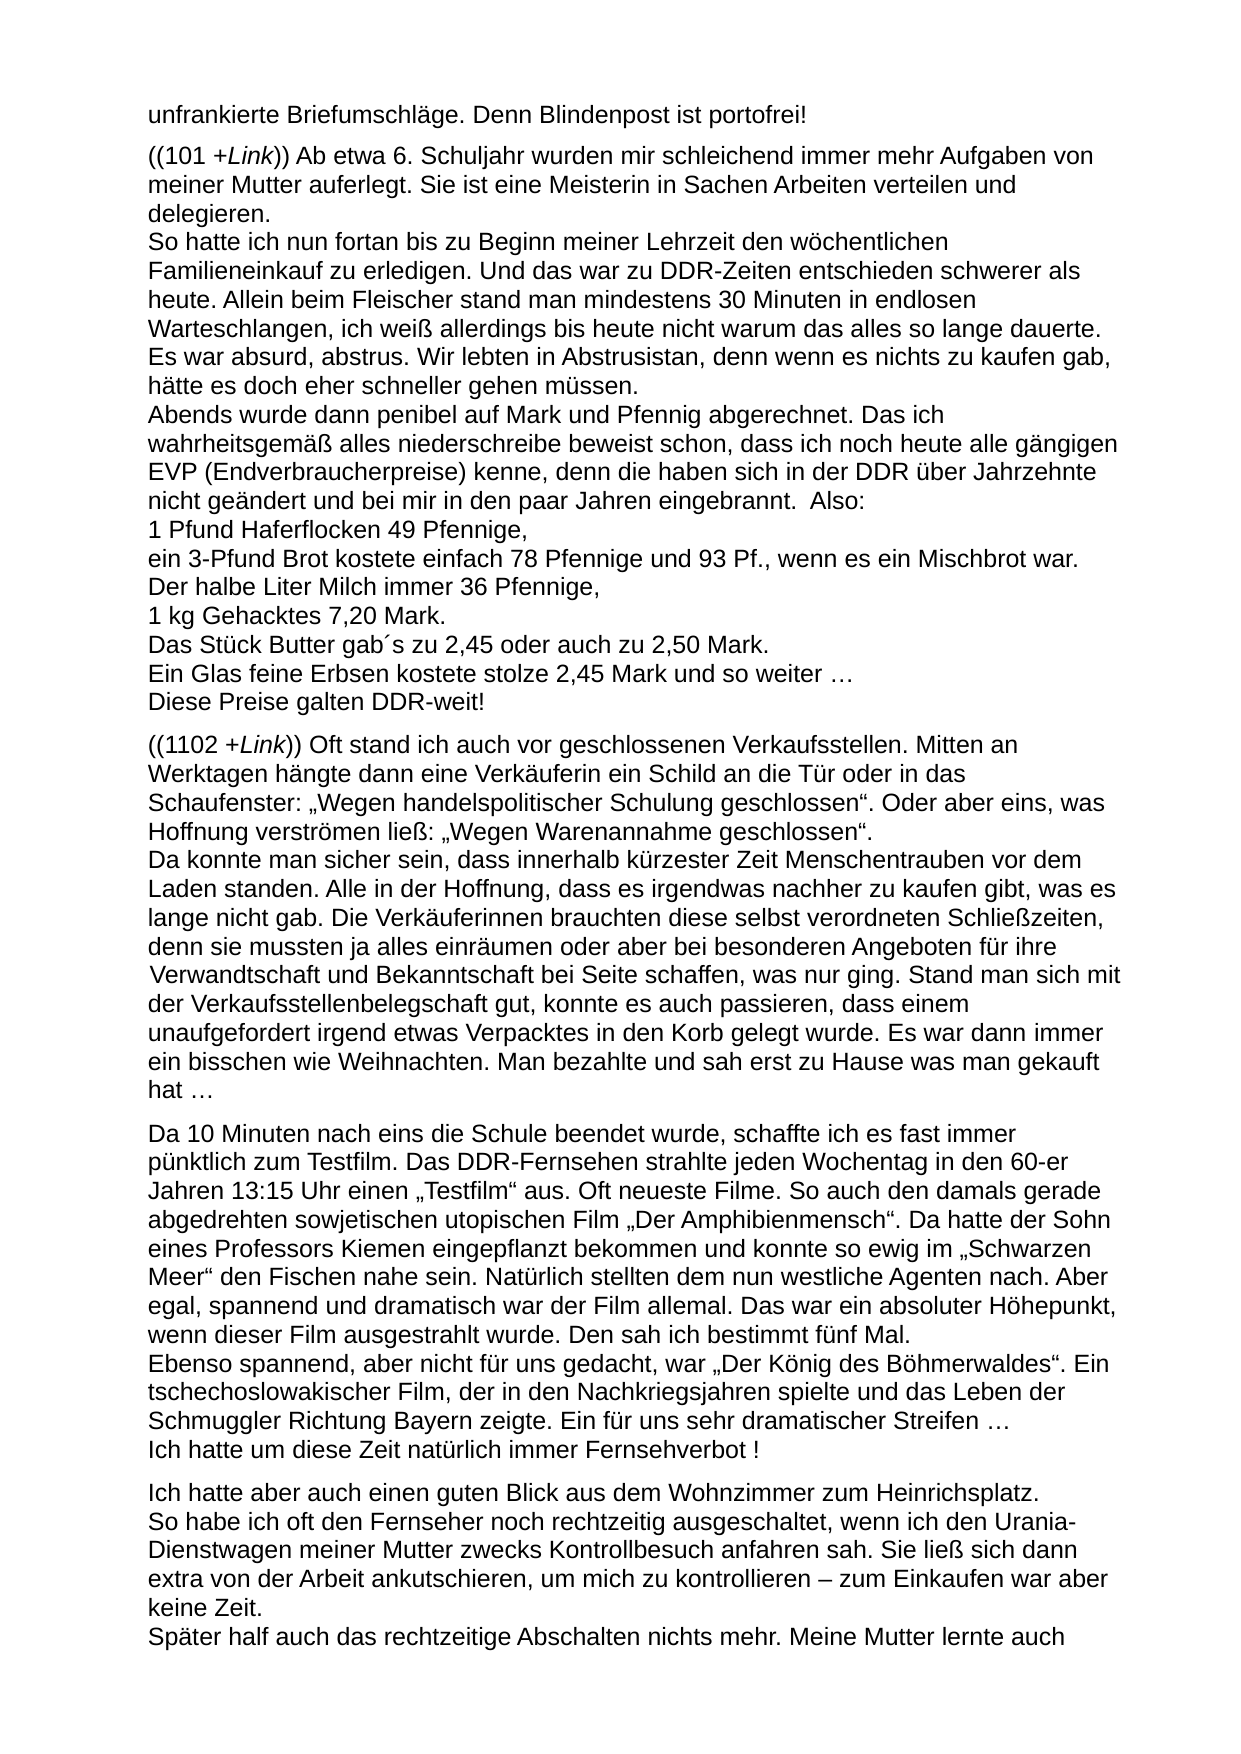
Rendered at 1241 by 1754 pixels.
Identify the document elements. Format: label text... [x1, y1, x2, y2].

text 1 kg Gehacktes 7,20 Mark. [148, 601, 1122, 630]
text ein 3-Pfund Brot kostete einfach 78 Pfennige und 93 Pf., wenn es ein Mischbrot war. Der halbe Liter Milch immer 36 Pfennige, [148, 544, 1122, 601]
text Das Stück Butter gab´s zu 2,45 oder auch zu 2,50 Mark. [148, 630, 1122, 659]
text Dienstwagen meiner Mutter zwecks Kontrollbesuch anfahren sah. Sie ließ sich dann extra von der Arbeit ankutschieren, um mich zu kontrollieren – zum Einkaufen war aber keine Zeit. [148, 1536, 1122, 1622]
text Da 10 Minuten nach eins die Schule beendet wurde, schaffte ich es fast immer pünktlich zum Testfilm. Das DDR-Fernsehen strahlte jeden Wochentag in den 60-er Jahren 13:15 Uhr einen „Testfilm“ aus. Oft neueste Filme. So auch den damals gerade abgedrehten sowjetischen utopischen Film „Der Amphibienmensch“. Da hatte der Sohn eines Professors Kiemen eingepflanzt bekommen und konnte so ewig im „Schwarzen Meer“ den Fischen nahe sein. Natürlich stellten dem nun westliche Agenten nach. Aber egal, spannend und dramatisch war der Film allemal. Das war ein absoluter Höhepunkt, wenn dieser Film ausgestrahlt wurde. Den sah ich bestimmt fünf Mal. [148, 1119, 1122, 1349]
text Diese Preise galten DDR-weit! [148, 687, 1122, 716]
text unfrankierte Briefumschläge. Denn Blindenpost ist portofrei! [148, 100, 1122, 129]
text Ich hatte aber auch einen guten Blick aus dem Wohnzimmer zum Heinrichsplatz. [148, 1478, 1122, 1507]
text So habe ich oft den Fernseher noch rechtzeitig ausgeschaltet, wenn ich den Urania- [148, 1507, 1122, 1536]
text So hatte ich nun fortan bis zu Beginn meiner Lehrzeit den wöchentlichen Familieneinkauf zu erledigen. Und das war zu DDR-Zeiten entschieden schwerer als heute. Allein beim Fleischer stand man mindestens 30 Minuten in endlosen Warteschlangen, ich weiß allerdings bis heute nicht warum das alles so lange dauerte. Es war absurd, abstrus. Wir lebten in Abstrusistan, denn wenn es nichts zu kaufen gab, hätte es doch eher schneller gehen müssen. [148, 227, 1122, 400]
text ((101 +Link)) Ab etwa 6. Schuljahr wurden mir schleichend immer mehr Aufgaben von meiner Mutter auferlegt. Sie ist eine Meisterin in Sachen Arbeiten verteilen und delegieren. [148, 141, 1122, 227]
text Ich hatte um diese Zeit natürlich immer Fernsehverbot ! [148, 1435, 1122, 1464]
text Ein Glas feine Erbsen kostete stolze 2,45 Mark und so weiter … [148, 659, 1122, 687]
text Da konnte man sicher sein, dass innerhalb kürzester Zeit Menschentrauben vor dem Laden standen. Alle in der Hoffnung, dass es irgendwas nachher zu kaufen gibt, was es lange nicht gab. Die Verkäuferinnen brauchten diese selbst verordneten Schließzeiten, denn sie mussten ja alles einräumen oder aber bei besonderen Angeboten für ihre Verwandtschaft und Bekanntschaft bei Seite schaffen, was nur ging. Stand man sich mit der Verkaufsstellenbelegschaft gut, konnte es auch passieren, dass einem unaufgefordert irgend etwas Verpacktes in den Korb gelegt wurde. Es war dann immer ein bisschen wie Weihnachten. Man bezahlte und sah erst zu Hause was man gekauft hat … [148, 846, 1122, 1104]
text Abends wurde dann penibel auf Mark und Pfennig abgerechnet. Das ich wahrheitsgemäß alles niederschreibe beweist schon, dass ich noch heute alle gängigen EVP (Endverbraucherpreise) kenne, denn die haben sich in der DDR über Jahrzehnte nicht geändert und bei mir in den paar Jahren eingebrannt. Also: [148, 400, 1122, 515]
text ((1102 +Link)) Oft stand ich auch vor geschlossenen Verkaufsstellen. Mitten an Werktagen hängte dann eine Verkäuferin ein Schild an die Tür oder in das Schaufenster: „Wegen handelspolitischer Schulung geschlossen“. Oder aber eins, was Hoffnung verströmen ließ: „Wegen Warenannahme geschlossen“. [148, 731, 1122, 846]
text 1 Pfund Haferflocken 49 Pfennige, [148, 515, 1122, 544]
text Später half auch das rechtzeitige Abschalten nichts mehr. Meine Mutter lernte auch [148, 1622, 1122, 1651]
text Ebenso spannend, aber nicht für uns gedacht, war „Der König des Böhmerwaldes“. Ein tschechoslowakischer Film, der in den Nachkriegsjahren spielte und das Leben der Schmuggler Richtung Bayern zeigte. Ein für uns sehr dramatischer Streifen … [148, 1349, 1122, 1435]
